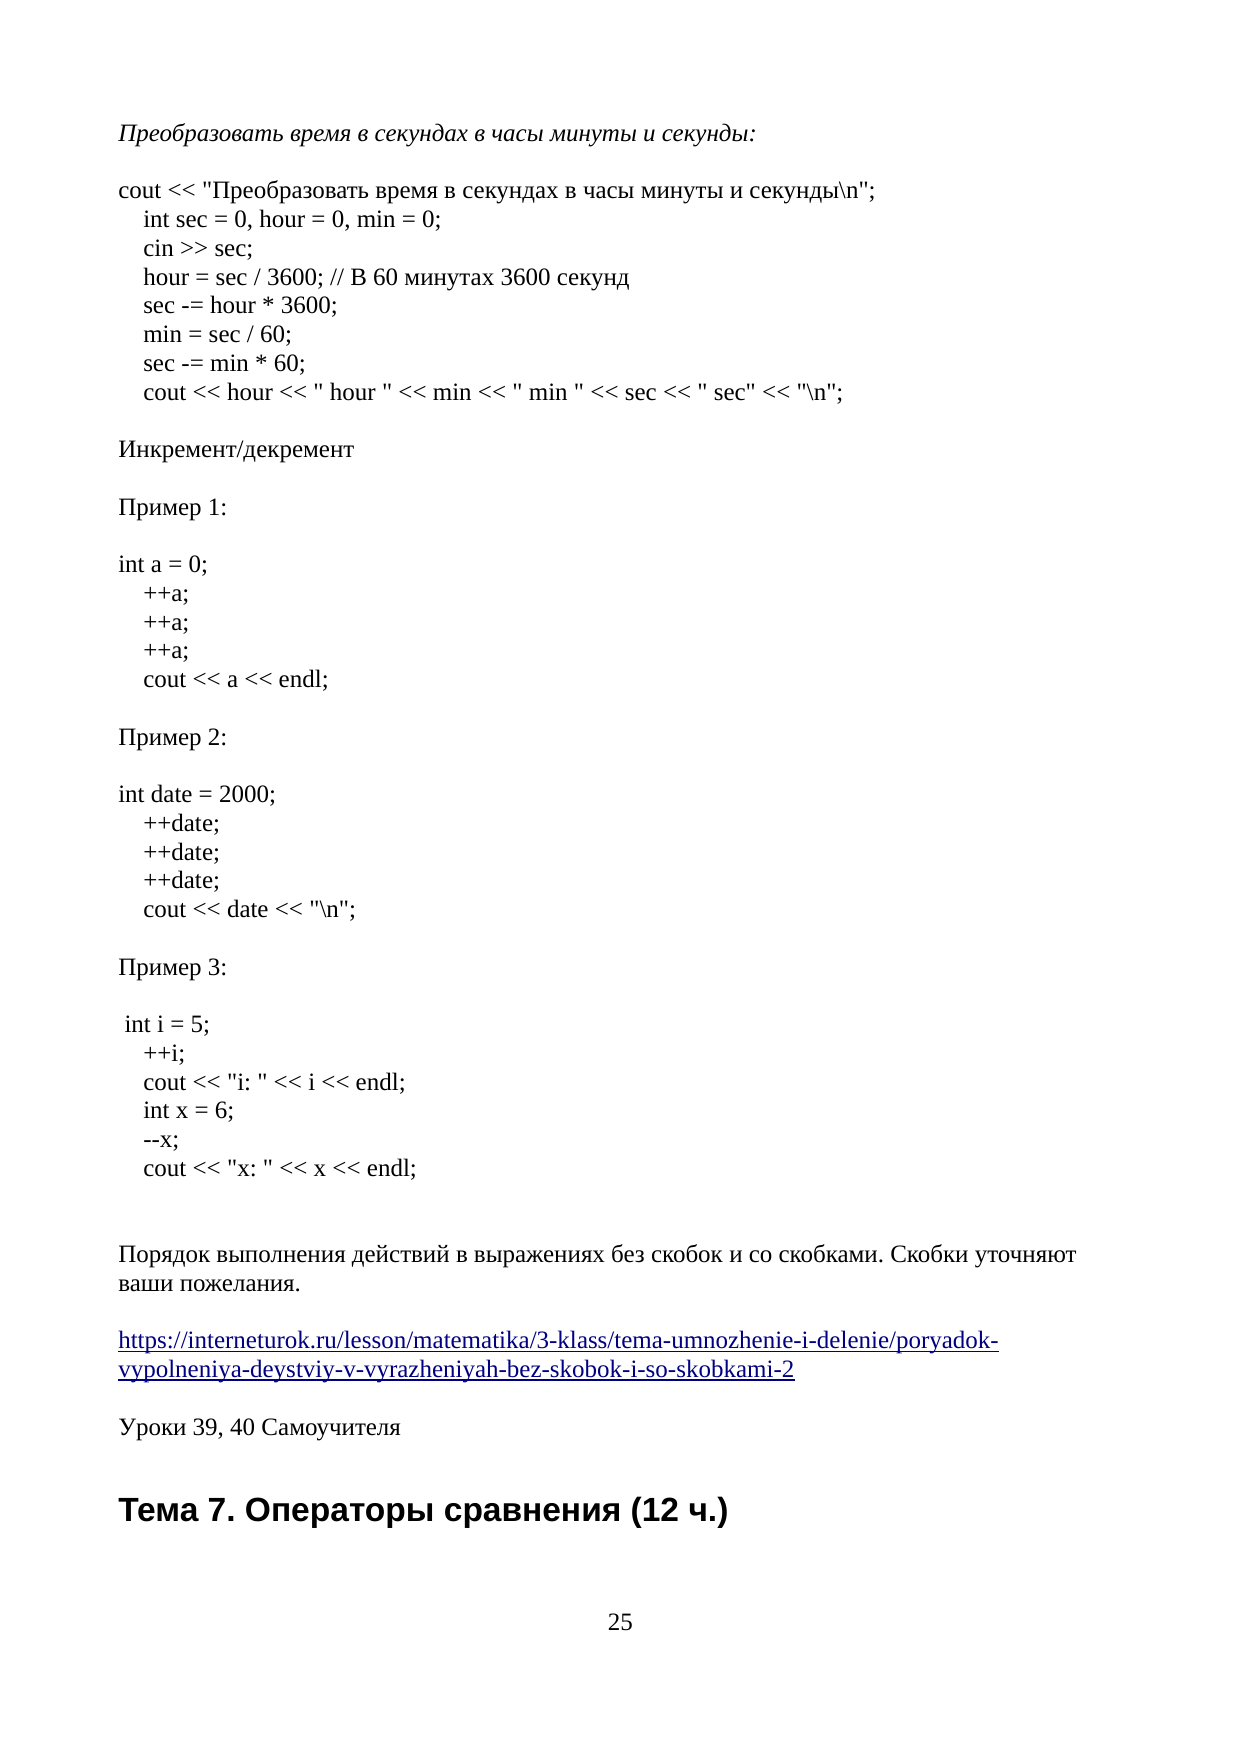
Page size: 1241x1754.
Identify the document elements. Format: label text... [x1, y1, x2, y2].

text cout << hour << " hour " << min << " min " << sec << " sec" << "\n"; [118, 377, 1122, 406]
text Уроки 39, 40 Самоучителя [118, 1412, 1122, 1441]
subtitle Тема 7. Операторы сравнения (12 ч.) [118, 1490, 1122, 1529]
text Пример 3: [118, 952, 1122, 981]
text sec -= min * 60; [118, 348, 1122, 377]
text min = sec / 60; [118, 319, 1122, 348]
text hour = sec / 3600; // В 60 минутах 3600 секунд [118, 262, 1122, 291]
text int a = 0; [118, 549, 1122, 578]
text Инкремент/декремент [118, 434, 1122, 463]
text Порядок выполнения действий в выражениях без скобок и со скобками. Скобки уточняют ваши пожелания. [118, 1239, 1122, 1297]
text ++a; [118, 578, 1122, 607]
text cout << date << "\n"; [118, 894, 1122, 923]
text ++a; [118, 607, 1122, 636]
text ++a; [118, 636, 1122, 664]
text Преобразовать время в секундах в часы минуты и секунды: [118, 118, 1122, 147]
text int sec = 0, hour = 0, min = 0; [118, 204, 1122, 233]
text sec -= hour * 3600; [118, 291, 1122, 319]
text ++date; [118, 837, 1122, 866]
text cout << "i: " << i << endl; [118, 1067, 1122, 1096]
text Пример 2: [118, 722, 1122, 751]
text --x; [118, 1124, 1122, 1153]
text cout << "x: " << x << endl; [118, 1153, 1122, 1182]
text int date = 2000; [118, 779, 1122, 808]
text https://interneturok.ru/lesson/matematika/3-klass/tema-umnozhenie-i-delenie/poryadok-vypolneniya-deystviy-v-vyrazheniyah-bez-skobok-i-so-skobkami-2 [118, 1326, 1122, 1383]
text cout << a << endl; [118, 664, 1122, 693]
text cin >> sec; [118, 233, 1122, 262]
text Пример 1: [118, 492, 1122, 521]
text ++i; [118, 1038, 1122, 1067]
text int x = 6; [118, 1096, 1122, 1124]
text cout << "Преобразовать время в секундах в часы минуты и секунды\n"; [118, 176, 1122, 204]
text int i = 5; [118, 1009, 1122, 1038]
text ++date; [118, 866, 1122, 894]
text ++date; [118, 808, 1122, 837]
